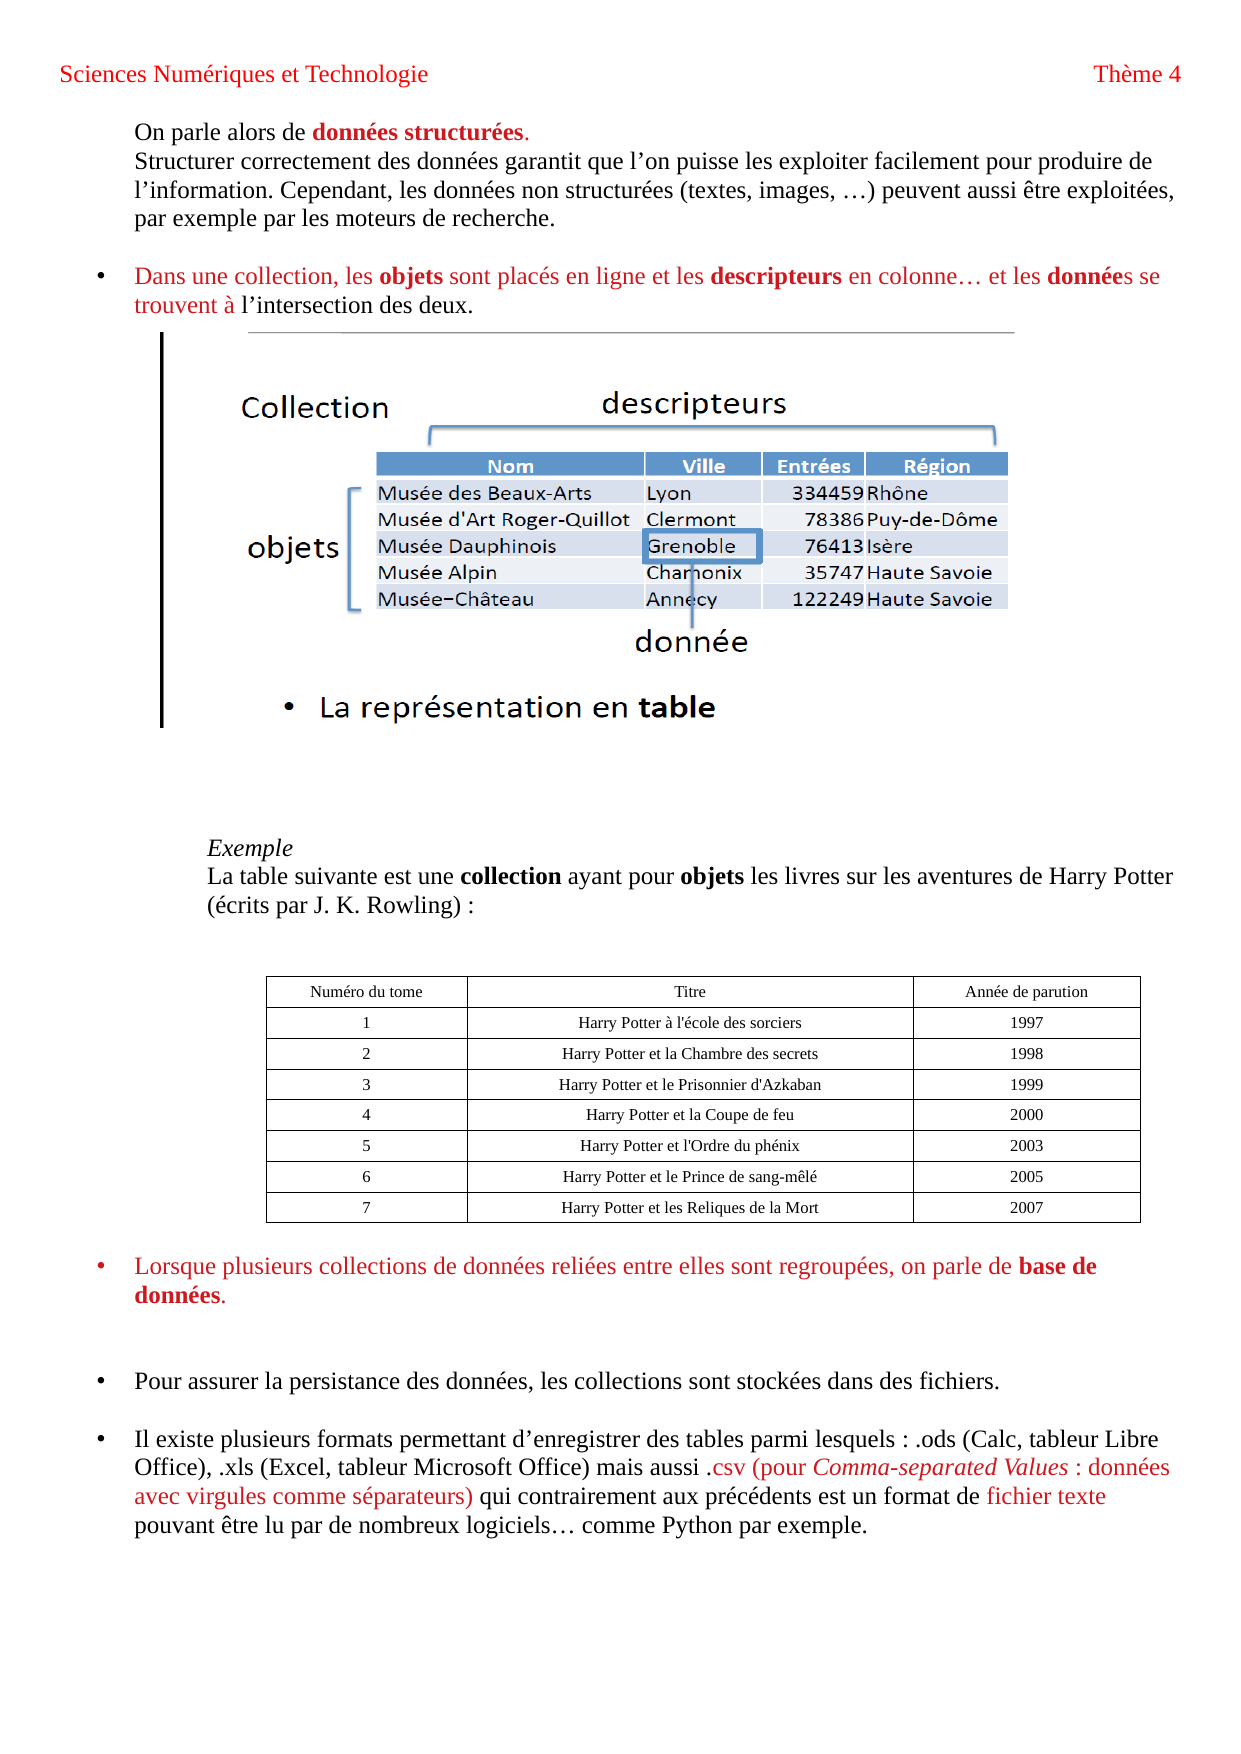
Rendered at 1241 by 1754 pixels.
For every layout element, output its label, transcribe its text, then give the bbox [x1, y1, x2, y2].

text Exemple [207, 833, 1181, 861]
table_cell Harry Potter à l'école des sorciers [468, 1008, 913, 1038]
picture [148, 332, 1108, 728]
table_cell 2 [267, 1039, 467, 1069]
table_cell 2003 [914, 1131, 1140, 1161]
table_header Année de parution [914, 977, 1140, 1007]
table_cell 5 [267, 1131, 467, 1161]
table_cell 1997 [914, 1008, 1140, 1038]
table_cell 4 [267, 1100, 467, 1130]
text La table suivante est une collection ayant pour objets les livres sur les aventures de Harry Potter (écrits par J. K. Rowling) : [207, 861, 1181, 919]
list Structurer correctement des données garantit que l’on puisse les exploiter facilement pour produire de l’information. Cependant, les données non structurées (textes, images, …) peuvent aussi être exploitées, par exemple par les moteurs de recherche. [97, 146, 1181, 232]
table_cell 1999 [914, 1070, 1140, 1099]
table_cell 2000 [914, 1100, 1140, 1130]
table_cell 2007 [914, 1193, 1140, 1222]
list Dans une collection, les objets sont placés en ligne et les descripteurs en colonne… et les données se trouvent à l’intersection des deux. [97, 261, 1181, 318]
table_header Numéro du tome [267, 977, 467, 1007]
table_cell Harry Potter et les Reliques de la Mort [468, 1193, 913, 1222]
table_cell Harry Potter et l'Ordre du phénix [468, 1131, 913, 1161]
list Lorsque plusieurs collections de données reliées entre elles sont regroupées, on parle de base de données. [97, 1251, 1181, 1309]
list Pour assurer la persistance des données, les collections sont stockées dans des fichiers. [97, 1366, 1181, 1395]
table_header Titre [468, 977, 913, 1007]
table_cell Harry Potter et le Prisonnier d'Azkaban [468, 1070, 913, 1099]
table_cell Harry Potter et la Coupe de feu [468, 1100, 913, 1130]
table_cell Harry Potter et le Prince de sang-mêlé [468, 1162, 913, 1192]
table_cell 1 [267, 1008, 467, 1038]
table_cell 1998 [914, 1039, 1140, 1069]
table_cell 7 [267, 1193, 467, 1222]
table_cell Harry Potter et la Chambre des secrets [468, 1039, 913, 1069]
list On parle alors de données structurées. [97, 117, 1181, 146]
table_cell 3 [267, 1070, 467, 1099]
table_cell 6 [267, 1162, 467, 1192]
list Il existe plusieurs formats permettant d’enregistrer des tables parmi lesquels : .ods (Calc, tableur Libre Office), .xls (Excel, tableur Microsoft Office) mais aussi .csv (pour Comma-separated Values : données avec virgules comme séparateurs) qui contrairement aux précédents est un format de fichier texte pouvant être lu par de nombreux logiciels… comme Python par exemple. [97, 1424, 1181, 1539]
table_cell 2005 [914, 1162, 1140, 1192]
